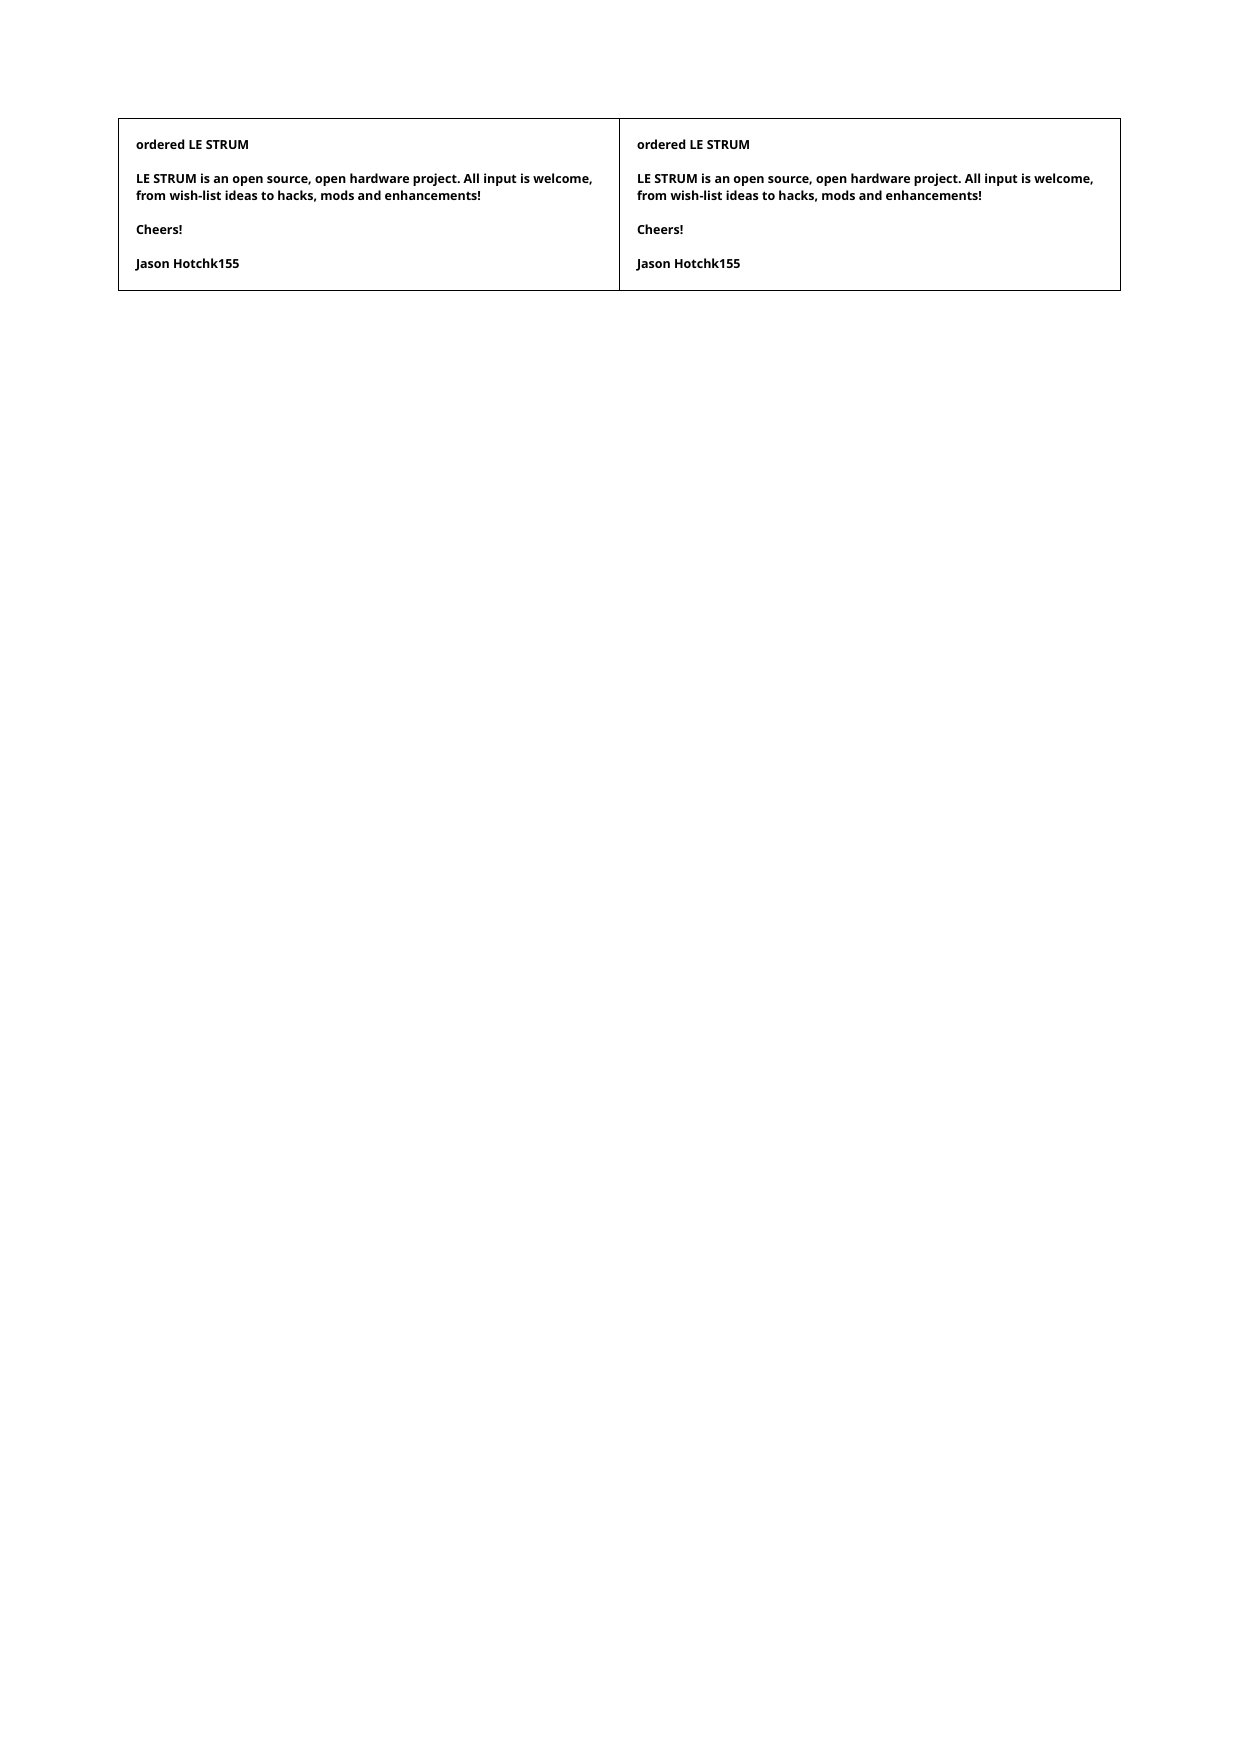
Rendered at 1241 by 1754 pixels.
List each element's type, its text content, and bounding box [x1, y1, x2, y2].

table_header ordered LE STRUM LE STRUM is an open source, open hardware project. All input is welcome, from wish-list ideas to hacks, mods and enhancements! Cheers! Jason Hotchk155 [620, 119, 1120, 290]
table_header ordered LE STRUM LE STRUM is an open source, open hardware project. All input is welcome, from wish-list ideas to hacks, mods and enhancements! Cheers! Jason Hotchk155 [119, 119, 619, 290]
